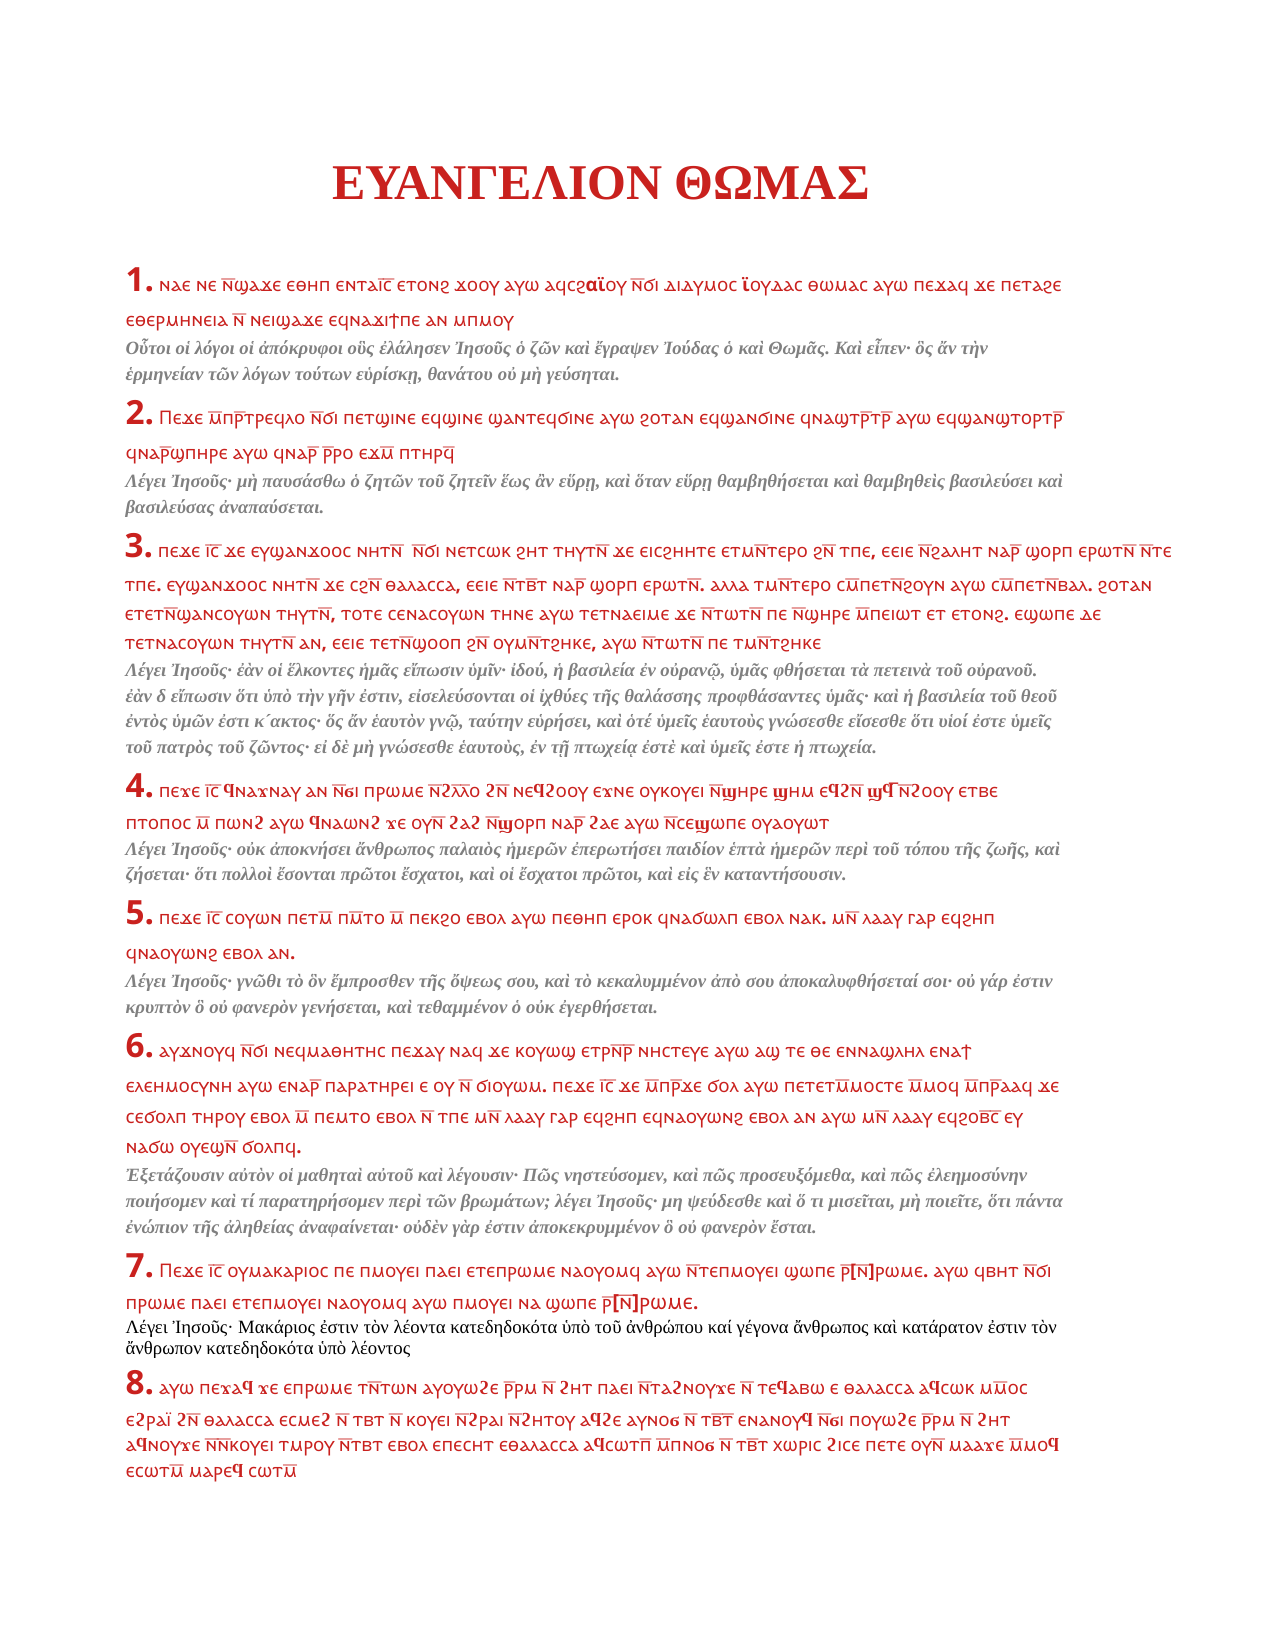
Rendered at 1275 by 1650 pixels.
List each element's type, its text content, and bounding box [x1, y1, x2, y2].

list Λέγει Ἰησοῦς· ἐὰν οἱ ἕλκοντες ἡμᾶς εἴπωσιν ὑμῖν· ἰδού, ἡ βασιλεία ἐν οὐρανῷ, ὑμᾶς φθήσεται τὰ πετεινὰ τοῦ οὐρανοῦ. ἐὰν δ εἴπωσιν ὅτι ὑπὸ τὴν γῆν ἐστιν, εἰσελεύσονται οἱ ἰχθύες τῆς θαλάσσης προφθάσαντες ὑμᾶς· καὶ ἡ βασιλεία τοῦ θεοῦ ἐντὸς ὑμῶν ἐστι κ´ακτος· ὅς ἄν ἑαυτὸν γνῷ, ταύτην εὑρήσει, καὶ ὁτέ ὑμεῖς ἑαυτοὺς γνώσεσθε εἴσεσθε ὅτι υἱοί ἐστε ὑμεῖς τοῦ πατρὸς τοῦ ζῶντος· εἰ δὲ μὴ γνώσεσθε ἑαυτοὺς, ἐν τῇ πτωχείᾳ ἐστὲ καὶ ὑμεῖς ἐστε ἡ πτωχεία. [2, 659, 1068, 758]
list Λέγει Ἰησοῦς· οὐκ ἀποκνήσει ἄνθρωπος παλαιὸς ἡμερῶν ἐπερωτήσει παιδίον ἑπτὰ ἡμερῶν περὶ τοῦ τόπου τῆς ζωῆς, καὶ ζήσεται· ὅτι πολλοὶ ἔσονται πρῶτοι ἔσχατοι, καὶ οἱ ἔσχατοι πρῶτοι, καὶ εἰς ἓν καταντήσουσιν. [2, 837, 1068, 885]
text ΕΥΑΝΓΕΛΙΟΝ ΘΩΜΑΣ [132, 153, 1070, 210]
list ⲁⲩϫⲛⲟⲩϥ ⲛ̅ϭⲓ ⲛⲉϥⲙⲁⲑⲏⲧⲏⲥ ⲡⲉϫⲁⲩ ⲛⲁϥ ϫⲉ ⲕⲟⲩⲱϣ ⲉⲧⲣⲛ̅ⲣ̅ ⲛⲏⲥⲧⲉⲩⲉ ⲁⲩⲱ ⲁϣ ⲧⲉ ⲑⲉ ⲉⲛⲛⲁϣⲗⲏⲗ ⲉⲛⲁϯ ⲉⲗⲉⲏⲙⲟⲥⲩⲛⲏ ⲁⲩⲱ ⲉⲛⲁⲣ̅ ⲡⲁⲣⲁⲧⲏⲣⲉⲓ ⲉ ⲟⲩ ⲛ̅ ϭⲓⲟⲩⲱⲙ. ⲡⲉϫⲉ ⲓ̅ⲥ̅ ϫⲉ ⲙ̅ⲡⲣ̅ϫⲉ ϭⲟⲗ ⲁⲩⲱ ⲡⲉⲧⲉⲧⲙ̅ⲙⲟⲥⲧⲉ ⲙ̅ⲙⲟϥ ⲙ̅ⲡⲣ̅ⲁⲁϥ ϫⲉ ⲥⲉϭⲟⲗⲡ ⲧⲏⲣⲟⲩ ⲉⲃⲟⲗ ⲙ̅ ⲡⲉⲙⲧⲟ ⲉⲃⲟⲗ ⲛ̅ ⲧⲡⲉ ⲙⲛ̅ ⲗⲁⲁⲩ ⲅⲁⲣ ⲉϥϩⲏⲡ ⲉϥⲛⲁⲟⲩⲱⲛϩ ⲉⲃⲟⲗ ⲁⲛ ⲁⲩⲱ ⲙⲛ̅ ⲗⲁⲁⲩ ⲉϥϩⲟⲃ̅ⲥ̅ ⲉⲩ ⲛⲁϭⲱ ⲟⲩⲉϣⲛ̅ ϭⲟⲗⲡϥ. [2, 1022, 1068, 1159]
list ⲁⲩⲱ ⲡⲉϫⲁϥ ϫⲉ ⲉⲡⲣⲱⲙⲉ ⲧⲛ̅ⲧⲱⲛ ⲁⲩⲟⲩⲱϩⲉ ⲣ̅ⲣⲙ ⲛ̅ ϩⲏⲧ ⲡⲁⲉⲓ ⲛ̅ⲧⲁϩⲛⲟⲩϫⲉ ⲛ̅ ⲧⲉϥⲁⲃⲱ ⲉ ⲑⲁⲗⲁⲥⲥⲁ ⲁϥⲥⲱⲕ ⲙⲙ̅ⲟⲥ ⲉϩⲣⲁⲓ̈ ϩⲛ̅ ⲑⲁⲗⲁⲥⲥⲁ ⲉⲥⲙⲉϩ ⲛ̅ ⲧⲃⲧ ⲛ̅ ⲕⲟⲩⲉⲓ ⲛ̅ϩⲣⲁⲓ ⲛ̅ϩⲏⲧⲟⲩ ⲁϥϩⲉ ⲁⲩⲛⲟϭ ⲛ̅ ⲧⲃ̅ⲧ̅ ⲉⲛⲁⲛⲟⲩϥ ⲛ̅ϭⲓ ⲡⲟⲩⲱϩⲉ ⲣ̅ⲣⲙ ⲛ̅ ϩⲏⲧ ⲁϥⲛⲟⲩϫⲉ ⲛ̅ⲛ̅ⲕⲟⲩⲉⲓ ⲧⲙⲣⲟⲩ ⲛ̅ⲧⲃⲧ ⲉⲃⲟⲗ ⲉⲡⲉⲥⲏⲧ ⲉⲑⲁⲗⲁⲥⲥⲁ ⲁϥⲥⲱⲧⲡ̅ ⲙ̅ⲡⲛⲟϭ ⲛ̅ ⲧⲃ̅ⲧ ⲭⲱⲣⲓⲥ ϩⲓⲥⲉ ⲡⲉⲧⲉ ⲟⲩⲛ̅ ⲙⲁⲁϫⲉ ⲙ̅ⲙⲟϥ ⲉⲥⲱⲧⲙ̅ ⲙⲁⲣⲉϥ ⲥⲱⲧⲙ̅ [2, 1359, 1068, 1482]
list ⲛⲁⲉ ⲛⲉ ⲛ̅ϣⲁϫⲉ ⲉⲑⲏⲡ ⲉⲛⲧⲁⲓ̅ⲥ̅ ⲉⲧⲟⲛϩ ϫⲟⲟⲩ ⲁⲩⲱ ⲁϥⲥϩαϊⲟⲩ ⲛ̅ϭⲓ ⲇⲓⲇⲩⲙⲟⲥ ϊⲟⲩⲇⲁⲥ ⲑⲱⲙⲁⲥ ⲁⲩⲱ ⲡⲉϫⲁϥ ϫⲉ ⲡⲉⲧⲁϩⲉ ⲉⲑⲉⲣⲙⲏⲛⲉⲓⲁ ⲛ̅ ⲛⲉⲓϣⲁϫⲉ ⲉϥⲛⲁϫⲓϯⲡⲉ ⲁⲛ ⲙⲡⲙⲟⲩ [2, 256, 1068, 332]
list ⲡⲉϫⲉ ⲓ̅ⲥ̅ ϥⲛⲁϫⲛⲁⲩ ⲁⲛ ⲛ̅ϭⲓ ⲡⲣⲱⲙⲉ ⲛ̅ϩⲗ̅ⲗ̅ⲟ ϩⲛ̅ ⲛⲉϥϩⲟⲟⲩ ⲉϫⲛⲉ ⲟⲩⲕⲟⲩⲉⲓ ⲛ̅ϣⲏⲣⲉ ϣⲏⲙ ⲉϥϩⲛ̅ ϣϥ̅ ⲛ̅ϩⲟⲟⲩ ⲉⲧⲃⲉ ⲡⲧⲟⲡⲟⲥ ⲙ̅ ⲡⲱⲛϩ ⲁⲩⲱ ϥⲛⲁⲱⲛϩ ϫⲉ ⲟⲩⲛ̅ ϩⲁϩ ⲛ̅ϣⲟⲣⲡ ⲛⲁⲣ̅ ϩⲁⲉ ⲁⲩⲱ ⲛ̅ⲥⲉϣⲱⲡⲉ ⲟⲩⲁⲟⲩⲱⲧ [2, 762, 1068, 833]
list Ⲡⲉϫⲉ ⲙ̅ⲡⲣ̅ⲧⲣⲉϥⲗⲟ ⲛ̅ϭⲓ ⲡⲉⲧϣⲓⲛⲉ ⲉϥϣⲓⲛⲉ ϣⲁⲛⲧⲉϥϭⲓⲛⲉ ⲁⲩⲱ ϩⲟⲧⲁⲛ ⲉϥϣⲁⲛϭⲓⲛⲉ ϥⲛⲁϣⲧⲣ̅ⲧⲣ̅ ⲁⲩⲱ ⲉϥϣⲁⲛϣⲧⲟⲣⲧⲣ̅ ϥⲛⲁⲣ̅ϣⲡⲏⲣⲉ ⲁⲩⲱ ϥⲛⲁⲣ̅ ⲣ̅ⲣⲟ ⲉϫⲙ̅ ⲡⲧⲏⲣϥ̅ [2, 389, 1068, 465]
list Λέγει Ἰησοῦς· Μακάριος ἐστιν τὸν λέοντα κατεδηδοκότα ὑπὸ τοῦ ἀνθρώπου καί γέγονα ἄνθρωπος καὶ κατάρατον ἐστιν τὸν ἄνθρωπον κατεδηδοκότα ὑπὸ λέοντος [2, 1316, 1068, 1359]
list Ἐξετάζουσιν αὐτὸν οἱ μαθηταὶ αὐτοῦ καὶ λέγουσιν· Πῶς νηστεύσομεν, καὶ πῶς προσευξόμεθα, καὶ πῶς ἐλεημοσύνην ποιήσομεν καὶ τί παρατηρήσομεν περὶ τῶν βρωμάτων; λέγει Ἰησοῦς· μη ψεύδεσθε καὶ ὅ τι μισεῖται, μὴ ποιεῖτε, ὅτι πάντα ἐνώπιον τῆς ἀληθείας ἀναφαίνεται· οὐδὲν γὰρ ἐστιν ἀποκεκρυμμένον ὃ οὐ φανερὸν ἔσται. [2, 1164, 1068, 1238]
list Ⲡⲉϫⲉ ⲓ̅ⲥ̅ ⲟⲩⲙⲁⲕⲁⲣⲓⲟⲥ ⲡⲉ ⲡⲙⲟⲩⲉⲓ ⲡⲁⲉⲓ ⲉⲧⲉⲡⲣⲱⲙⲉ ⲛⲁⲟⲩⲟⲙϥ ⲁⲩⲱ ⲛ̅ⲧⲉⲡⲙⲟⲩⲉⲓ ϣⲱⲡⲉ ⲣ̅[ⲛ̅]ⲣⲱⲙⲉ. ⲁⲩⲱ ϥⲃⲏⲧ ⲛ̅ϭⲓ ⲡⲣⲱⲙⲉ ⲡⲁⲉⲓ ⲉⲧⲉⲡⲙⲟⲩⲉⲓ ⲛⲁⲟⲩⲟⲙϥ ⲁⲩⲱ ⲡⲙⲟⲩⲉⲓ ⲛⲁ ϣⲱⲡⲉ ⲣ̅[ⲛ̅]ⲣⲱⲙⲉ. [2, 1242, 1068, 1316]
list Οὗτοι οἱ λόγοι οἱ ἀπόκρυφοι οὓς ἐλάλησεν Ἰησοῦς ὁ ζῶν καὶ ἔγραψεν Ἰούδας ὁ καὶ Θωμᾶς. Καὶ εἶπεν· ὃς ἄν τὴν ἑρμηνείαν τῶν λόγων τούτων εὑρίσκῃ, θανάτου οὐ μὴ γεύσηται. [2, 337, 1068, 384]
list ⲡⲉϫⲉ ⲓ̅ⲥ̅ ⲥⲟⲩⲱⲛ ⲡⲉⲧⲙ̅ ⲡⲙ̅ⲧⲟ ⲙ̅ ⲡⲉⲕϩⲟ ⲉⲃⲟⲗ ⲁⲩⲱ ⲡⲉⲑⲏⲡ ⲉⲣⲟⲕ ϥⲛⲁϭⲱⲗⲡ ⲉⲃⲟⲗ ⲛⲁⲕ. ⲙⲛ̅ ⲗⲁⲁⲩ ⲅⲁⲣ ⲉϥϩⲏⲡ ϥⲛⲁⲟⲩⲱⲛϩ ⲉⲃⲟⲗ ⲁⲛ. [2, 889, 1068, 965]
list ⲡⲉϫⲉ ⲓ̅ⲥ̅ ϫⲉ ⲉⲩϣⲁⲛϫⲟⲟⲥ ⲛⲏⲧⲛ̅ ⲛ̅ϭⲓ ⲛⲉⲧⲥⲱⲕ ϩⲏⲧ ⲧⲏⲩⲧⲛ̅ ϫⲉ ⲉⲓⲥϩⲏⲏⲧⲉ ⲉⲧⲙⲛ̅ⲧⲉⲣⲟ ϩⲛ̅ ⲧⲡⲉ, ⲉⲉⲓⲉ ⲛ̅ϩⲁⲗⲏⲧ ⲛⲁⲣ̅ ϣⲟⲣⲡ ⲉⲣⲱⲧⲛ̅ ⲛ̅ⲧⲉ ⲧⲡⲉ. ⲉⲩϣⲁⲛϫⲟⲟⲥ ⲛⲏⲧⲛ̅ ϫⲉ ⲥϩⲛ̅ ⲑⲁⲗⲁⲥⲥⲁ, ⲉⲉⲓⲉ ⲛ̅ⲧⲃ̅ⲧ ⲛⲁⲣ̅ ϣⲟⲣⲡ ⲉⲣⲱⲧⲛ̅. ⲁⲗⲗⲁ ⲧⲙⲛ̅ⲧⲉⲣⲟ ⲥⲙ̅ⲡⲉⲧⲛ̅ϩⲟⲩⲛ ⲁⲩⲱ ⲥⲙ̅ⲡⲉⲧⲛ̅ⲃⲁⲗ. ϩⲟⲧⲁⲛ ⲉⲧⲉⲧⲛ̅ϣⲁⲛⲥⲟⲩⲱⲛ ⲧⲏⲩⲧⲛ̅, ⲧⲟⲧⲉ ⲥⲉⲛⲁⲥⲟⲩⲱⲛ ⲧⲏⲛⲉ ⲁⲩⲱ ⲧⲉⲧⲛⲁⲉⲓⲙⲉ ϫⲉ ⲛ̅ⲧⲱⲧⲛ̅ ⲡⲉ ⲛ̅ϣⲏⲣⲉ ⲙ̅ⲡⲉⲓⲱⲧ ⲉⲧ ⲉⲧⲟⲛϩ. ⲉϣⲱⲡⲉ ⲇⲉ ⲧⲉⲧⲛⲁⲥⲟⲩⲱⲛ ⲧⲏⲩⲧⲛ̅ ⲁⲛ, ⲉⲉⲓⲉ ⲧⲉⲧⲛ̅ϣⲟⲟⲡ ϩⲛ̅ ⲟⲩⲙⲛ̅ⲧϩⲏⲕⲉ, ⲁⲩⲱ ⲛ̅ⲧⲱⲧⲛ̅ ⲡⲉ ⲧⲙⲛ̅ⲧϩⲏⲕⲉ [1, 522, 1191, 655]
list Λέγει Ἰησοῦς· γνῶθι τὸ ὃν ἔμπροσθεν τῆς ὄψεως σου, καὶ τὸ κεκαλυμμένον ἀπὸ σου ἀποκαλυφθήσεταί σοι· οὐ γάρ ἐστιν κρυπτὸν ὃ οὐ φανερὸν γενήσεται, καὶ τεθαμμένον ὁ οὐκ ἐγερθήσεται. [2, 970, 1068, 1018]
list Λέγει Ἰησοῦς· μὴ παυσάσθω ὁ ζητῶν τοῦ ζητεῖν ἕως ἂν εὕρῃ, καὶ ὅταν εὕρῃ θαμβηθήσεται καὶ θαμβηθεὶς βασιλεύσει καὶ βασιλεύσας ἀναπαύσεται. [2, 470, 1068, 517]
